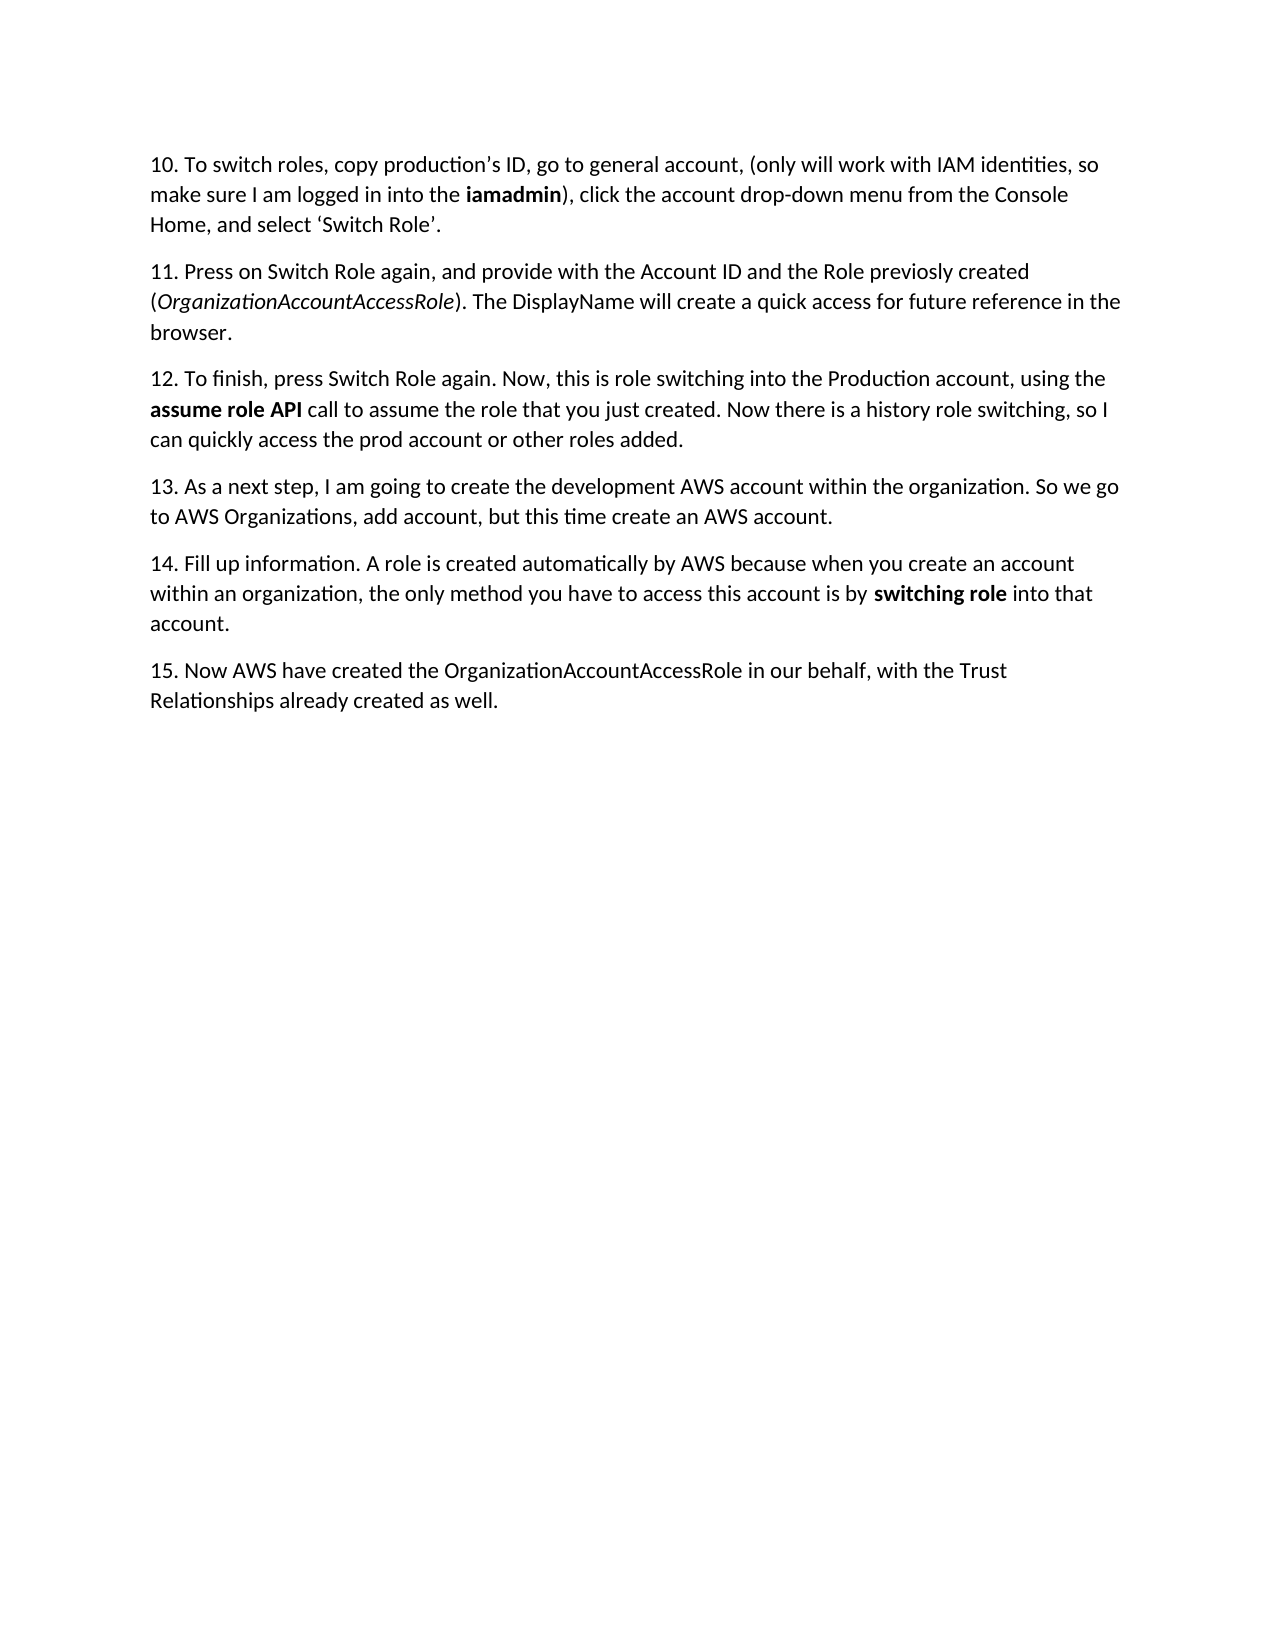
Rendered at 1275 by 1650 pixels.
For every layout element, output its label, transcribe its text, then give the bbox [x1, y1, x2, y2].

text 15. Now AWS have created the OrganizationAccountAccessRole in our behalf, with the Trust Relationships already created as well. [150, 656, 1125, 714]
text 13. As a next step, I am going to create the development AWS account within the organization. So we go to AWS Organizations, add account, but this time create an AWS account. [150, 472, 1125, 530]
text 10. To switch roles, copy production’s ID, go to general account, (only will work with IAM identities, so make sure I am logged in into the iamadmin), click the account drop-down menu from the Console Home, and select ‘Switch Role’. [150, 150, 1125, 238]
text 11. Press on Switch Role again, and provide with the Account ID and the Role previosly created (OrganizationAccountAccessRole). The DisplayName will create a quick access for future reference in the browser. [150, 257, 1125, 346]
text 12. To finish, press Switch Role again. Now, this is role switching into the Production account, using the assume role API call to assume the role that you just created. Now there is a history role switching, so I can quickly access the prod account or other roles added. [150, 364, 1125, 453]
text 14. Fill up information. A role is created automatically by AWS because when you create an account within an organization, the only method you have to access this account is by switching role into that account. [150, 549, 1125, 637]
